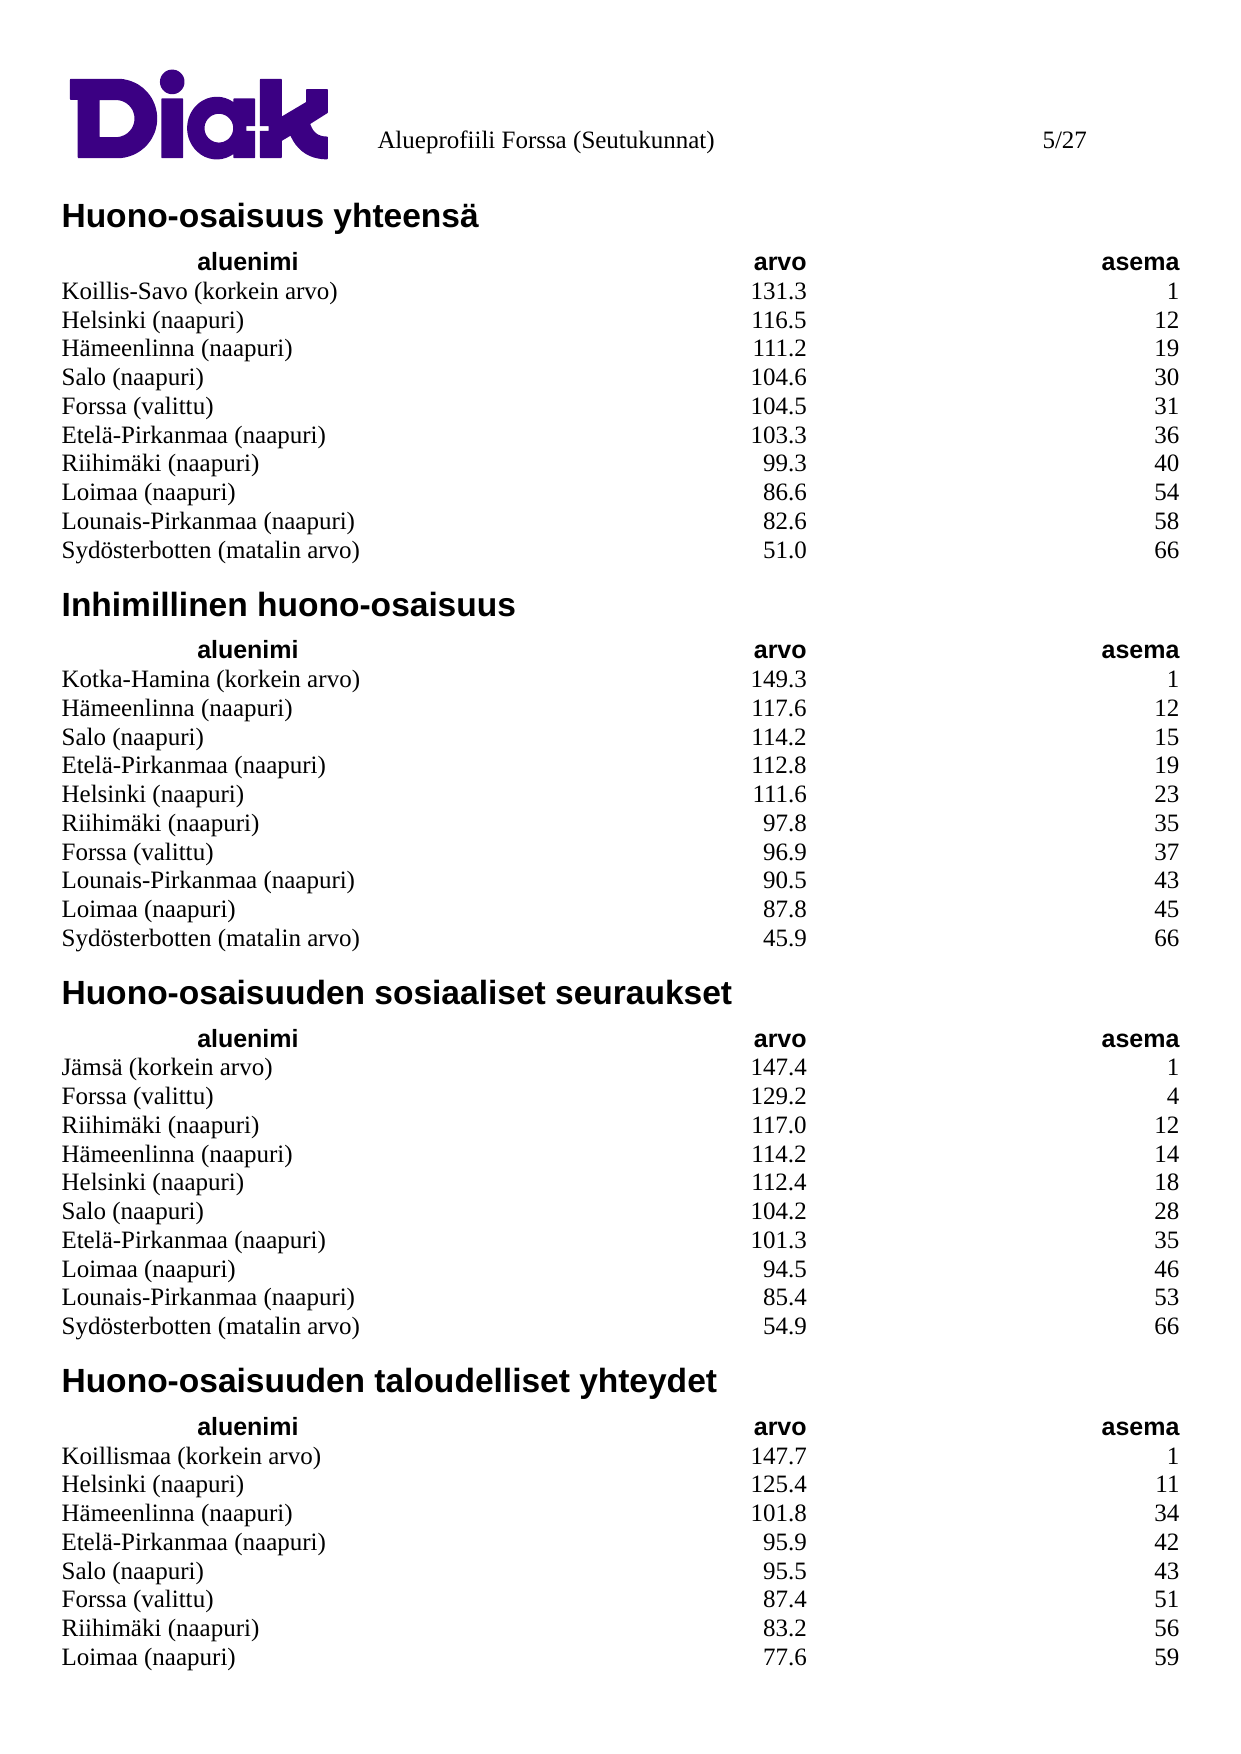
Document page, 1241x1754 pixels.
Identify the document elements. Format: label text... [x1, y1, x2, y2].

table_cell Sydösterbotten (matalin arvo) [61, 535, 434, 563]
table_header asema [806, 636, 1179, 664]
table_cell 42 [806, 1527, 1179, 1556]
table_cell 117.0 [434, 1110, 806, 1139]
table_cell 104.5 [434, 391, 806, 420]
table_cell Helsinki (naapuri) [61, 305, 434, 333]
table_cell 12 [806, 305, 1179, 333]
table_cell 30 [806, 362, 1179, 391]
table_cell 147.4 [434, 1053, 806, 1081]
table_cell 83.2 [434, 1613, 806, 1642]
table_cell Salo (naapuri) [61, 1196, 434, 1225]
table_cell Lounais-Pirkanmaa (naapuri) [61, 1283, 434, 1311]
table_cell 19 [806, 334, 1179, 362]
table_cell 114.2 [434, 1139, 806, 1167]
table_cell Riihimäki (naapuri) [61, 1110, 434, 1139]
table_cell Hämeenlinna (naapuri) [61, 1139, 434, 1167]
table_cell 59 [806, 1642, 1179, 1671]
table_cell 36 [806, 420, 1179, 448]
table_cell 104.2 [434, 1196, 806, 1225]
table_cell 149.3 [434, 664, 806, 693]
table_cell 90.5 [434, 866, 806, 894]
table_cell 99.3 [434, 449, 806, 477]
table_cell Forssa (valittu) [61, 1081, 434, 1110]
table_cell 40 [806, 449, 1179, 477]
table_cell Salo (naapuri) [61, 1556, 434, 1584]
table_header asema [806, 1412, 1179, 1441]
table_cell Koillis-Savo (korkein arvo) [61, 276, 434, 305]
subtitle Huono-osaisuuden sosiaaliset seuraukset [61, 973, 1179, 1011]
table_cell 23 [806, 779, 1179, 808]
table_header arvo [434, 1024, 806, 1052]
table_header arvo [434, 1412, 806, 1441]
table_cell Lounais-Pirkanmaa (naapuri) [61, 866, 434, 894]
table_cell 12 [806, 1110, 1179, 1139]
table_cell 66 [806, 923, 1179, 952]
table_cell 28 [806, 1196, 1179, 1225]
subtitle Huono-osaisuuden taloudelliset yhteydet [61, 1361, 1179, 1399]
table_cell Riihimäki (naapuri) [61, 449, 434, 477]
table_cell 86.6 [434, 477, 806, 506]
table_cell 45.9 [434, 923, 806, 952]
subtitle Inhimillinen huono-osaisuus [61, 584, 1179, 623]
table_cell 111.6 [434, 779, 806, 808]
table_cell 112.8 [434, 751, 806, 779]
table_header arvo [434, 636, 806, 664]
table_cell 112.4 [434, 1168, 806, 1196]
table_cell 147.7 [434, 1441, 806, 1469]
table_cell 1 [806, 664, 1179, 693]
table_cell Forssa (valittu) [61, 837, 434, 866]
table_cell 97.8 [434, 808, 806, 837]
table_cell 1 [806, 1053, 1179, 1081]
table_cell 35 [806, 1225, 1179, 1254]
table_cell 87.8 [434, 894, 806, 923]
table_header asema [806, 1024, 1179, 1052]
table_cell 125.4 [434, 1470, 806, 1498]
table_cell 53 [806, 1283, 1179, 1311]
table_cell 51 [806, 1585, 1179, 1613]
table_cell 87.4 [434, 1585, 806, 1613]
table_header asema [806, 247, 1179, 276]
table_cell Kotka-Hamina (korkein arvo) [61, 664, 434, 693]
table_cell 116.5 [434, 305, 806, 333]
table_cell Loimaa (naapuri) [61, 894, 434, 923]
table_cell Loimaa (naapuri) [61, 1642, 434, 1671]
table_cell 58 [806, 506, 1179, 535]
table_header aluenimi [61, 247, 434, 276]
table_cell 96.9 [434, 837, 806, 866]
table_cell 94.5 [434, 1254, 806, 1282]
table_cell Lounais-Pirkanmaa (naapuri) [61, 506, 434, 535]
table_cell Forssa (valittu) [61, 391, 434, 420]
table_cell Salo (naapuri) [61, 362, 434, 391]
table_cell Riihimäki (naapuri) [61, 808, 434, 837]
table_cell Etelä-Pirkanmaa (naapuri) [61, 1527, 434, 1556]
table_cell 77.6 [434, 1642, 806, 1671]
table_cell 95.9 [434, 1527, 806, 1556]
table_cell 18 [806, 1168, 1179, 1196]
table_cell Sydösterbotten (matalin arvo) [61, 1311, 434, 1340]
table_cell Helsinki (naapuri) [61, 1168, 434, 1196]
subtitle Huono-osaisuus yhteensä [61, 196, 1179, 235]
table_cell 114.2 [434, 722, 806, 751]
table_cell 101.8 [434, 1498, 806, 1527]
table_cell 31 [806, 391, 1179, 420]
table_cell 34 [806, 1498, 1179, 1527]
table_cell Sydösterbotten (matalin arvo) [61, 923, 434, 952]
table_cell 66 [806, 535, 1179, 563]
table_cell 19 [806, 751, 1179, 779]
table_cell 43 [806, 1556, 1179, 1584]
table_cell 37 [806, 837, 1179, 866]
table_cell Etelä-Pirkanmaa (naapuri) [61, 420, 434, 448]
table_cell 85.4 [434, 1283, 806, 1311]
table_cell 51.0 [434, 535, 806, 563]
table_cell Etelä-Pirkanmaa (naapuri) [61, 751, 434, 779]
table_cell 129.2 [434, 1081, 806, 1110]
table_cell 56 [806, 1613, 1179, 1642]
table_cell Forssa (valittu) [61, 1585, 434, 1613]
table_cell 131.3 [434, 276, 806, 305]
table_cell 117.6 [434, 693, 806, 722]
table_cell 45 [806, 894, 1179, 923]
table_cell 1 [806, 1441, 1179, 1469]
table_cell 111.2 [434, 334, 806, 362]
table_header aluenimi [61, 1412, 434, 1441]
table_cell Loimaa (naapuri) [61, 477, 434, 506]
table_cell Hämeenlinna (naapuri) [61, 693, 434, 722]
table_header arvo [434, 247, 806, 276]
table_cell Hämeenlinna (naapuri) [61, 334, 434, 362]
table_cell Hämeenlinna (naapuri) [61, 1498, 434, 1527]
table_cell 15 [806, 722, 1179, 751]
table_cell Jämsä (korkein arvo) [61, 1053, 434, 1081]
table_cell 35 [806, 808, 1179, 837]
table_cell 104.6 [434, 362, 806, 391]
table_cell 43 [806, 866, 1179, 894]
table_cell Helsinki (naapuri) [61, 779, 434, 808]
table_cell 82.6 [434, 506, 806, 535]
table_cell Etelä-Pirkanmaa (naapuri) [61, 1225, 434, 1254]
table_cell Loimaa (naapuri) [61, 1254, 434, 1282]
table_cell 103.3 [434, 420, 806, 448]
table_cell 11 [806, 1470, 1179, 1498]
table_cell Helsinki (naapuri) [61, 1470, 434, 1498]
table_header aluenimi [61, 636, 434, 664]
table_cell 1 [806, 276, 1179, 305]
table_cell 54.9 [434, 1311, 806, 1340]
table_cell 46 [806, 1254, 1179, 1282]
table_cell Koillismaa (korkein arvo) [61, 1441, 434, 1469]
table_cell 14 [806, 1139, 1179, 1167]
table_cell 54 [806, 477, 1179, 506]
table_cell 95.5 [434, 1556, 806, 1584]
table_cell 12 [806, 693, 1179, 722]
table_header aluenimi [61, 1024, 434, 1052]
table_cell Riihimäki (naapuri) [61, 1613, 434, 1642]
table_cell 66 [806, 1311, 1179, 1340]
table_cell Salo (naapuri) [61, 722, 434, 751]
table_cell 4 [806, 1081, 1179, 1110]
table_cell 101.3 [434, 1225, 806, 1254]
